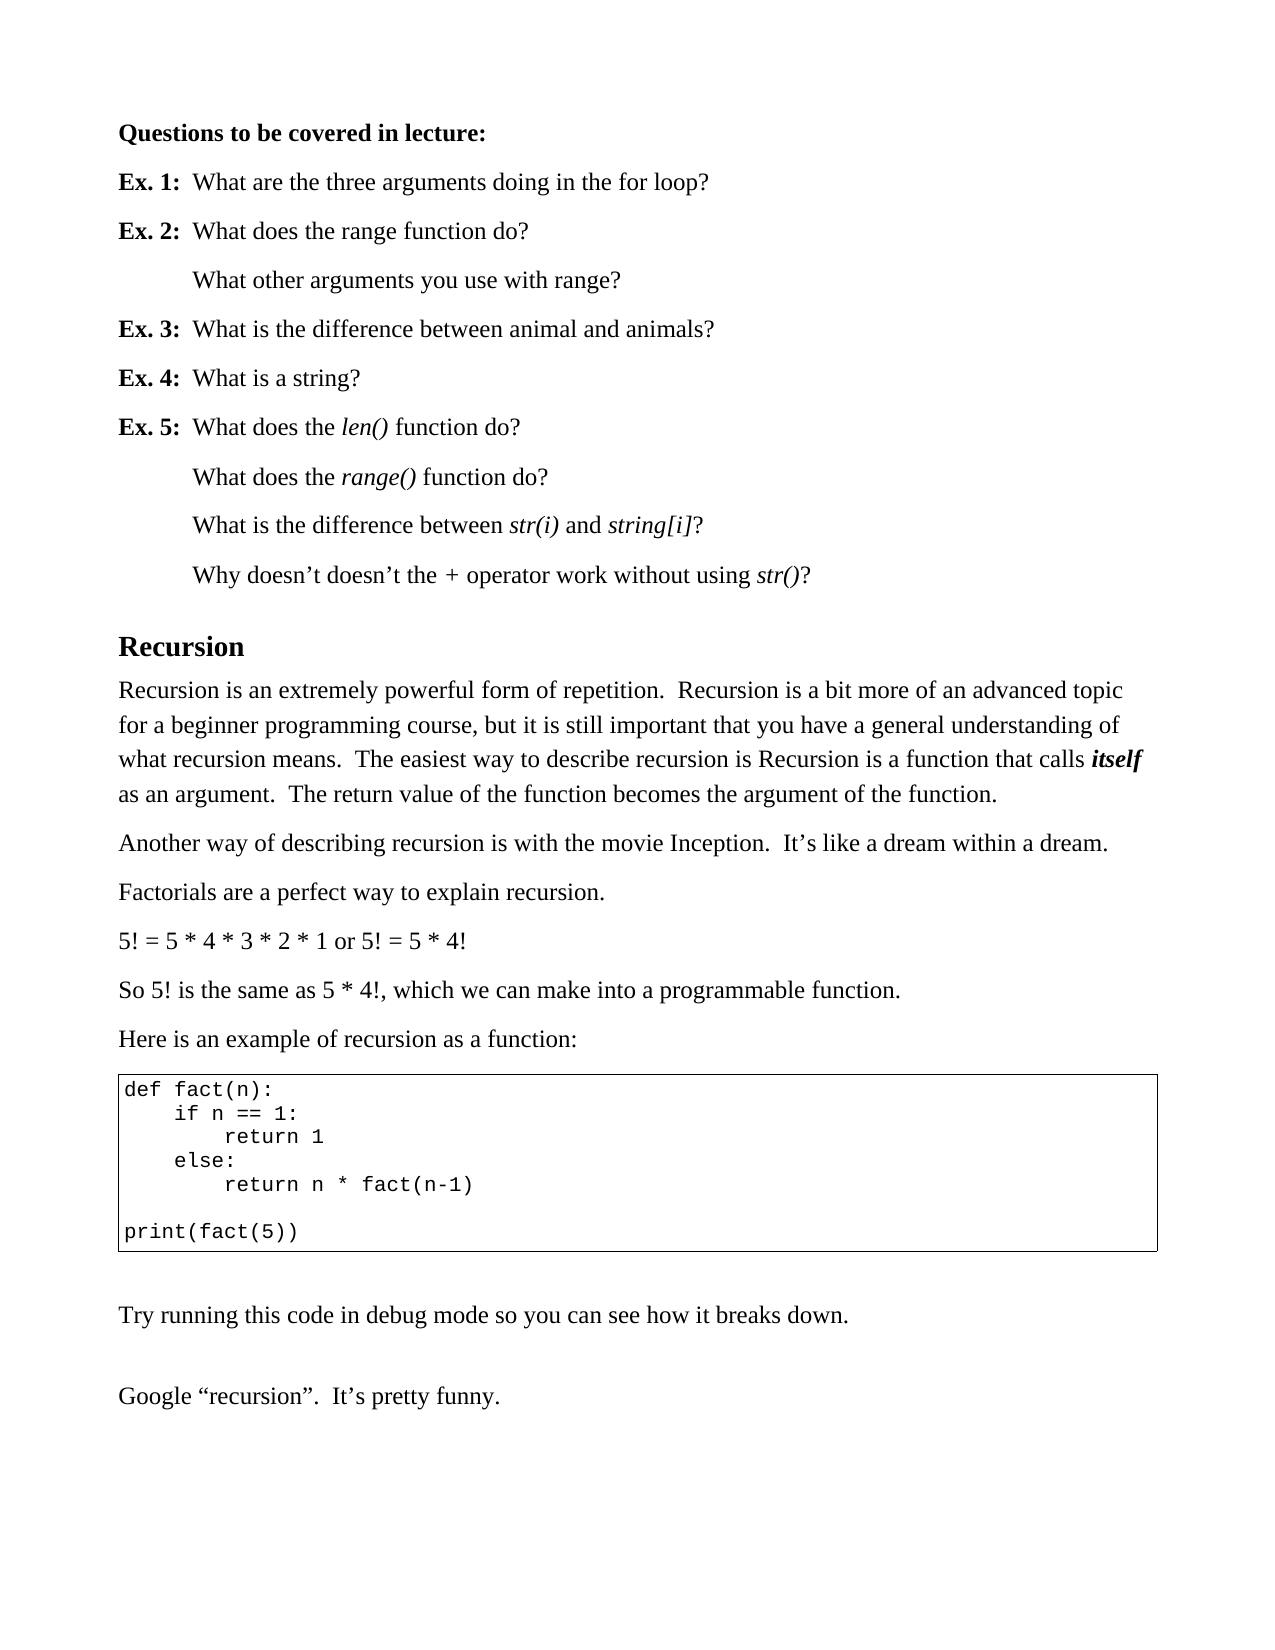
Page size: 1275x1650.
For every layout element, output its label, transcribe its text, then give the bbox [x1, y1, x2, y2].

text Another way of describing recursion is with the movie Inception. It’s like a dream within a dream. [118, 828, 1157, 857]
text Ex. 2: What does the range function do? [118, 216, 1157, 245]
text Ex. 3: What is the difference between animal and animals? [118, 314, 1157, 343]
table_header def fact(n): if n == 1: return 1 else: return n * fact(n-1) print(fact(5)) [119, 1075, 1157, 1251]
text Ex. 4: What is a string? [118, 363, 1157, 392]
text 5! = 5 * 4 * 3 * 2 * 1 or 5! = 5 * 4! [118, 926, 1157, 955]
text Why doesn’t doesn’t the + operator work without using str()? [118, 560, 1157, 588]
text Try running this code in debug mode so you can see how it breaks down. [118, 1300, 1157, 1328]
subtitle Recursion [118, 629, 1157, 663]
text What other arguments you use with range? [118, 265, 1157, 294]
text Questions to be covered in lecture: [118, 118, 1157, 147]
text Recursion is an extremely powerful form of repetition. Recursion is a bit more of an advanced topic for a beginner programming course, but it is still important that you have a general understanding of what recursion means. The easiest way to describe recursion is Recursion is a function that calls itself as an argument. The return value of the function becomes the argument of the function. [118, 676, 1157, 808]
text So 5! is the same as 5 * 4!, which we can make into a programmable function. [118, 975, 1157, 1004]
text Factorials are a perfect way to explain recursion. [118, 877, 1157, 906]
text What is the difference between str(i) and string[i]? [118, 511, 1157, 539]
text Here is an example of recursion as a function: [118, 1024, 1157, 1053]
text Ex. 1: What are the three arguments doing in the for loop? [118, 167, 1157, 196]
text Ex. 5: What does the len() function do? [118, 412, 1157, 441]
text What does the range() function do? [118, 462, 1157, 490]
text Google “recursion”. It’s pretty funny. [118, 1381, 1157, 1409]
